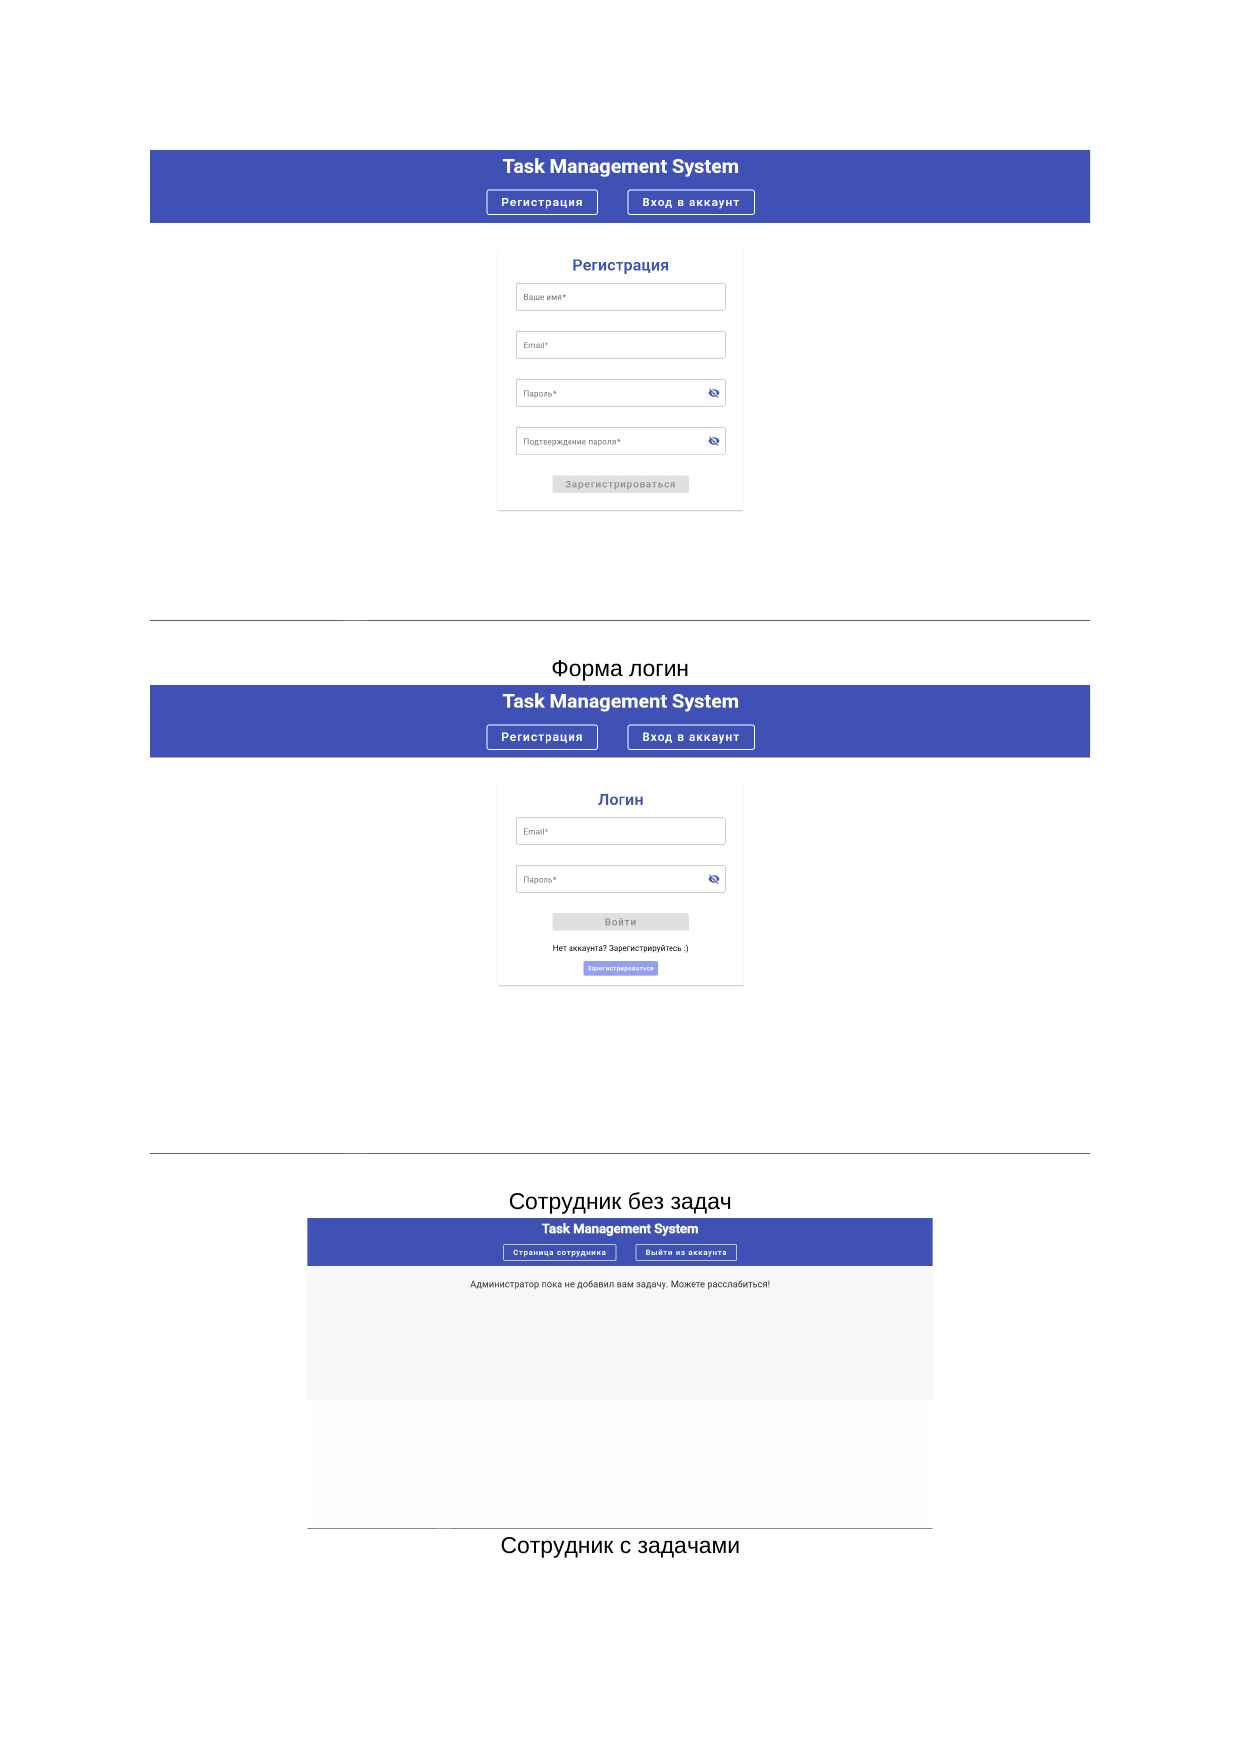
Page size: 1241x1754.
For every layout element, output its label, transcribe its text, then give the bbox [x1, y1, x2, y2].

picture [307, 1218, 933, 1529]
picture [150, 150, 1091, 621]
picture [150, 685, 1091, 1154]
text Сотрудник с задачами [150, 1532, 1090, 1559]
text Сотрудник без задач [150, 1188, 1090, 1214]
text Форма логин [150, 655, 1090, 681]
